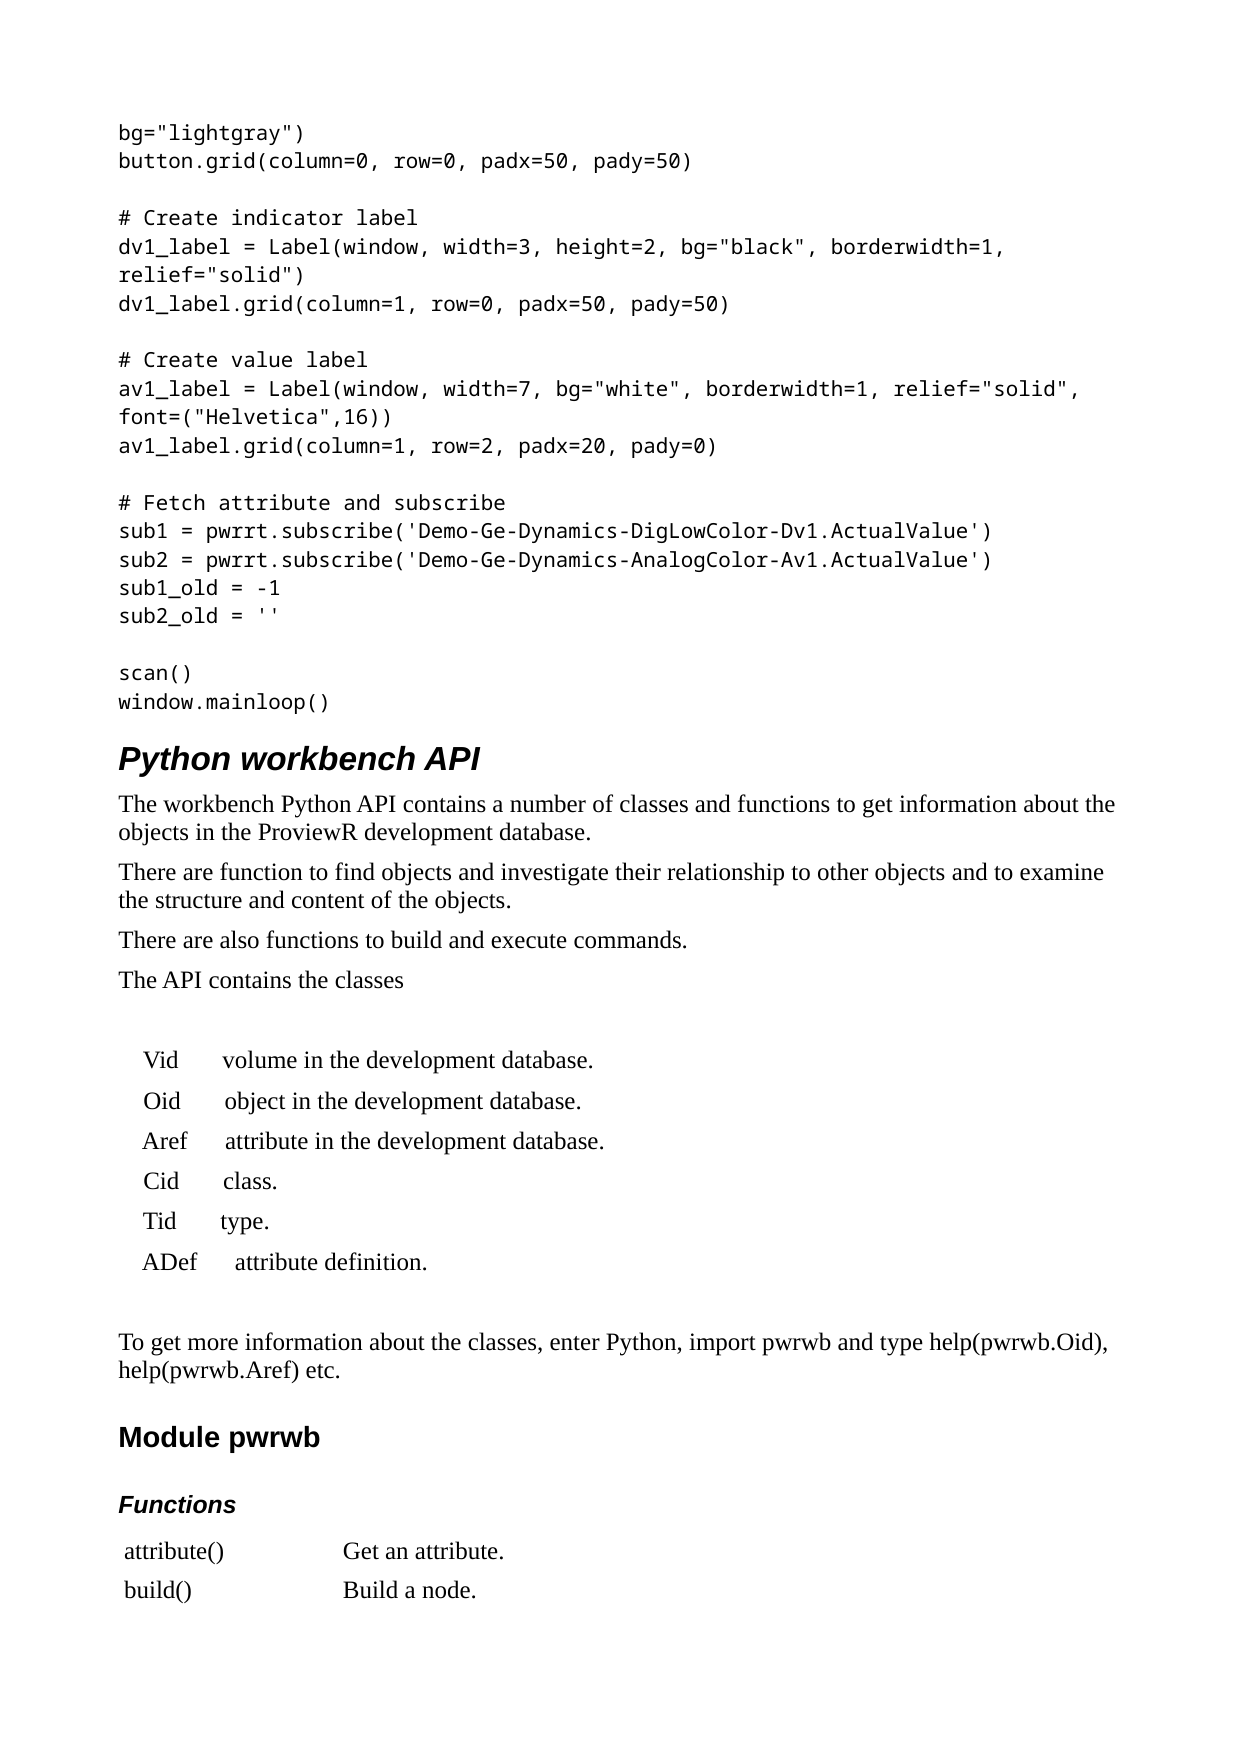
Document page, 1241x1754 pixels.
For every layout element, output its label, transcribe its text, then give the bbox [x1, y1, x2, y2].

text dv1_label = Label(window, width=3, height=2, bg="black", borderwidth=1, relief="solid") [118, 232, 1122, 289]
table_header attribute() [118, 1531, 337, 1570]
text dv1_label.grid(column=1, row=0, padx=50, pady=50) [118, 289, 1122, 317]
text av1_label.grid(column=1, row=2, padx=20, pady=0) [118, 431, 1122, 459]
text sub2 = pwrrt.subscribe('Demo-Ge-Dynamics-AnalogColor-Av1.ActualValue') [118, 545, 1122, 573]
subtitle Functions [118, 1491, 1122, 1519]
text scan() [118, 658, 1122, 687]
subtitle Python workbench API [118, 740, 1122, 778]
text Vid volume in the development database. [118, 1047, 1122, 1074]
text bg="lightgray") [118, 118, 1122, 147]
subtitle Module pwrwb [118, 1421, 1122, 1453]
text sub2_old = '' [118, 602, 1122, 630]
text The workbench Python API contains a number of classes and functions to get information about the objects in the ProviewR development database. [118, 790, 1122, 846]
text # Create value label [118, 346, 1122, 374]
text The API contains the classes [118, 966, 1122, 994]
text ADef attribute definition. [118, 1248, 1122, 1275]
text There are function to find objects and investigate their relationship to other objects and to examine the structure and content of the objects. [118, 858, 1122, 913]
text There are also functions to build and execute commands. [118, 926, 1122, 954]
text To get more information about the classes, enter Python, import pwrwb and type help(pwrwb.Oid), help(pwrwb.Aref) etc. [118, 1328, 1122, 1383]
table_cell Build a node. [337, 1570, 1122, 1609]
text sub1_old = -1 [118, 573, 1122, 602]
table_header Get an attribute. [337, 1531, 1122, 1570]
text button.grid(column=0, row=0, padx=50, pady=50) [118, 147, 1122, 175]
text av1_label = Label(window, width=7, bg="white", borderwidth=1, relief="solid", font=("Helvetica",16)) [118, 374, 1122, 431]
text window.mainloop() [118, 687, 1122, 715]
table_cell build() [118, 1570, 337, 1609]
text sub1 = pwrrt.subscribe('Demo-Ge-Dynamics-DigLowColor-Dv1.ActualValue') [118, 516, 1122, 545]
text Oid object in the development database. [118, 1087, 1122, 1114]
text # Create indicator label [118, 203, 1122, 232]
text Aref attribute in the development database. [118, 1127, 1122, 1155]
text Cid class. [118, 1167, 1122, 1195]
text # Fetch attribute and subscribe [118, 488, 1122, 516]
text Tid type. [118, 1207, 1122, 1235]
